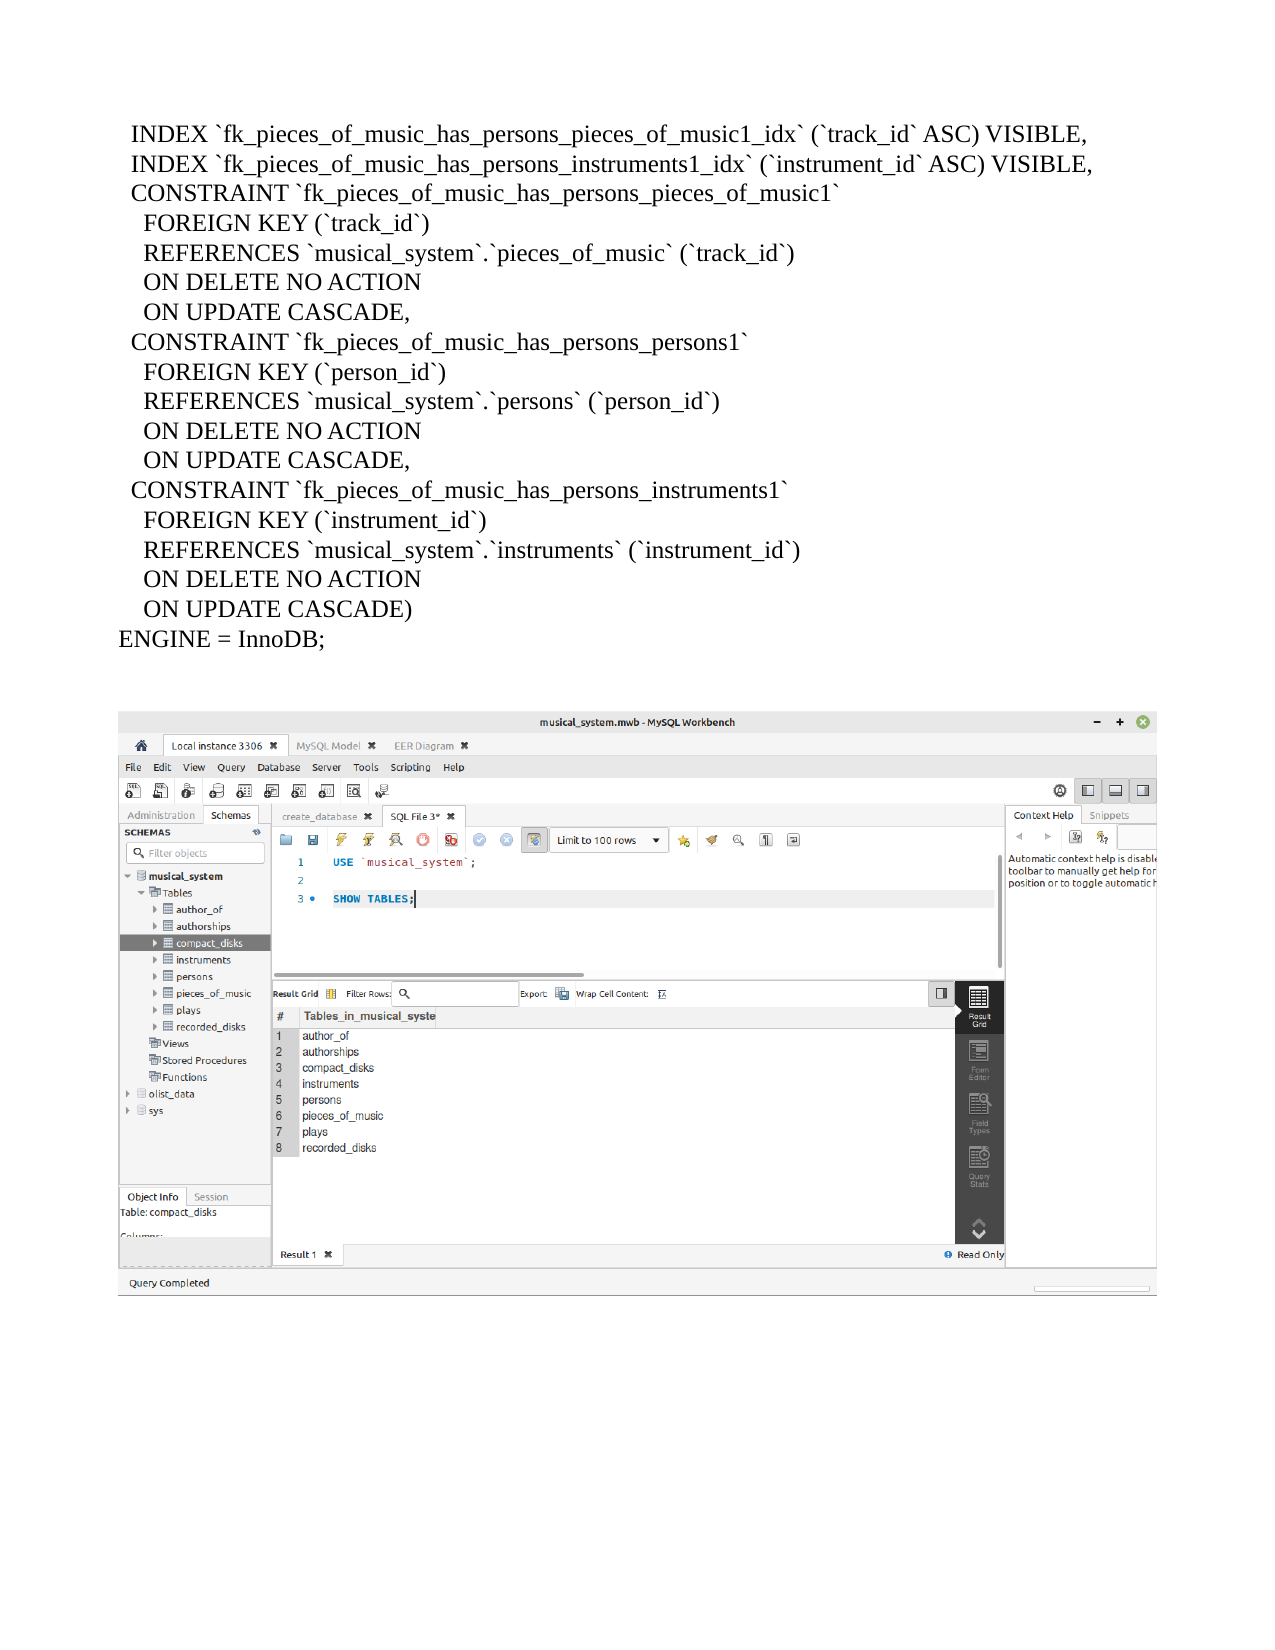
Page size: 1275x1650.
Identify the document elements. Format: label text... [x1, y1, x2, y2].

text REFERENCES `musical_system`.`persons` (`person_id`) [118, 385, 1157, 415]
text ENGINE = InnoDB; [118, 623, 1157, 652]
text INDEX `fk_pieces_of_music_has_persons_pieces_of_music1_idx` (`track_id` ASC) VISIBLE, [118, 118, 1157, 148]
text CONSTRAINT `fk_pieces_of_music_has_persons_pieces_of_music1` [118, 177, 1157, 207]
text CONSTRAINT `fk_pieces_of_music_has_persons_persons1` [118, 326, 1157, 356]
text INDEX `fk_pieces_of_music_has_persons_instruments1_idx` (`instrument_id` ASC) VISIBLE, [118, 148, 1157, 177]
picture [118, 711, 1157, 1296]
text FOREIGN KEY (`track_id`) [118, 207, 1157, 237]
text CONSTRAINT `fk_pieces_of_music_has_persons_instruments1` [118, 474, 1157, 504]
text REFERENCES `musical_system`.`instruments` (`instrument_id`) [118, 534, 1157, 563]
text ON UPDATE CASCADE, [118, 296, 1157, 326]
text ON DELETE NO ACTION [118, 267, 1157, 296]
text ON UPDATE CASCADE, [118, 445, 1157, 474]
text REFERENCES `musical_system`.`pieces_of_music` (`track_id`) [118, 237, 1157, 267]
text ON DELETE NO ACTION [118, 415, 1157, 445]
text FOREIGN KEY (`instrument_id`) [118, 504, 1157, 534]
text FOREIGN KEY (`person_id`) [118, 356, 1157, 385]
text ON UPDATE CASCADE) [118, 593, 1157, 623]
text ON DELETE NO ACTION [118, 563, 1157, 593]
